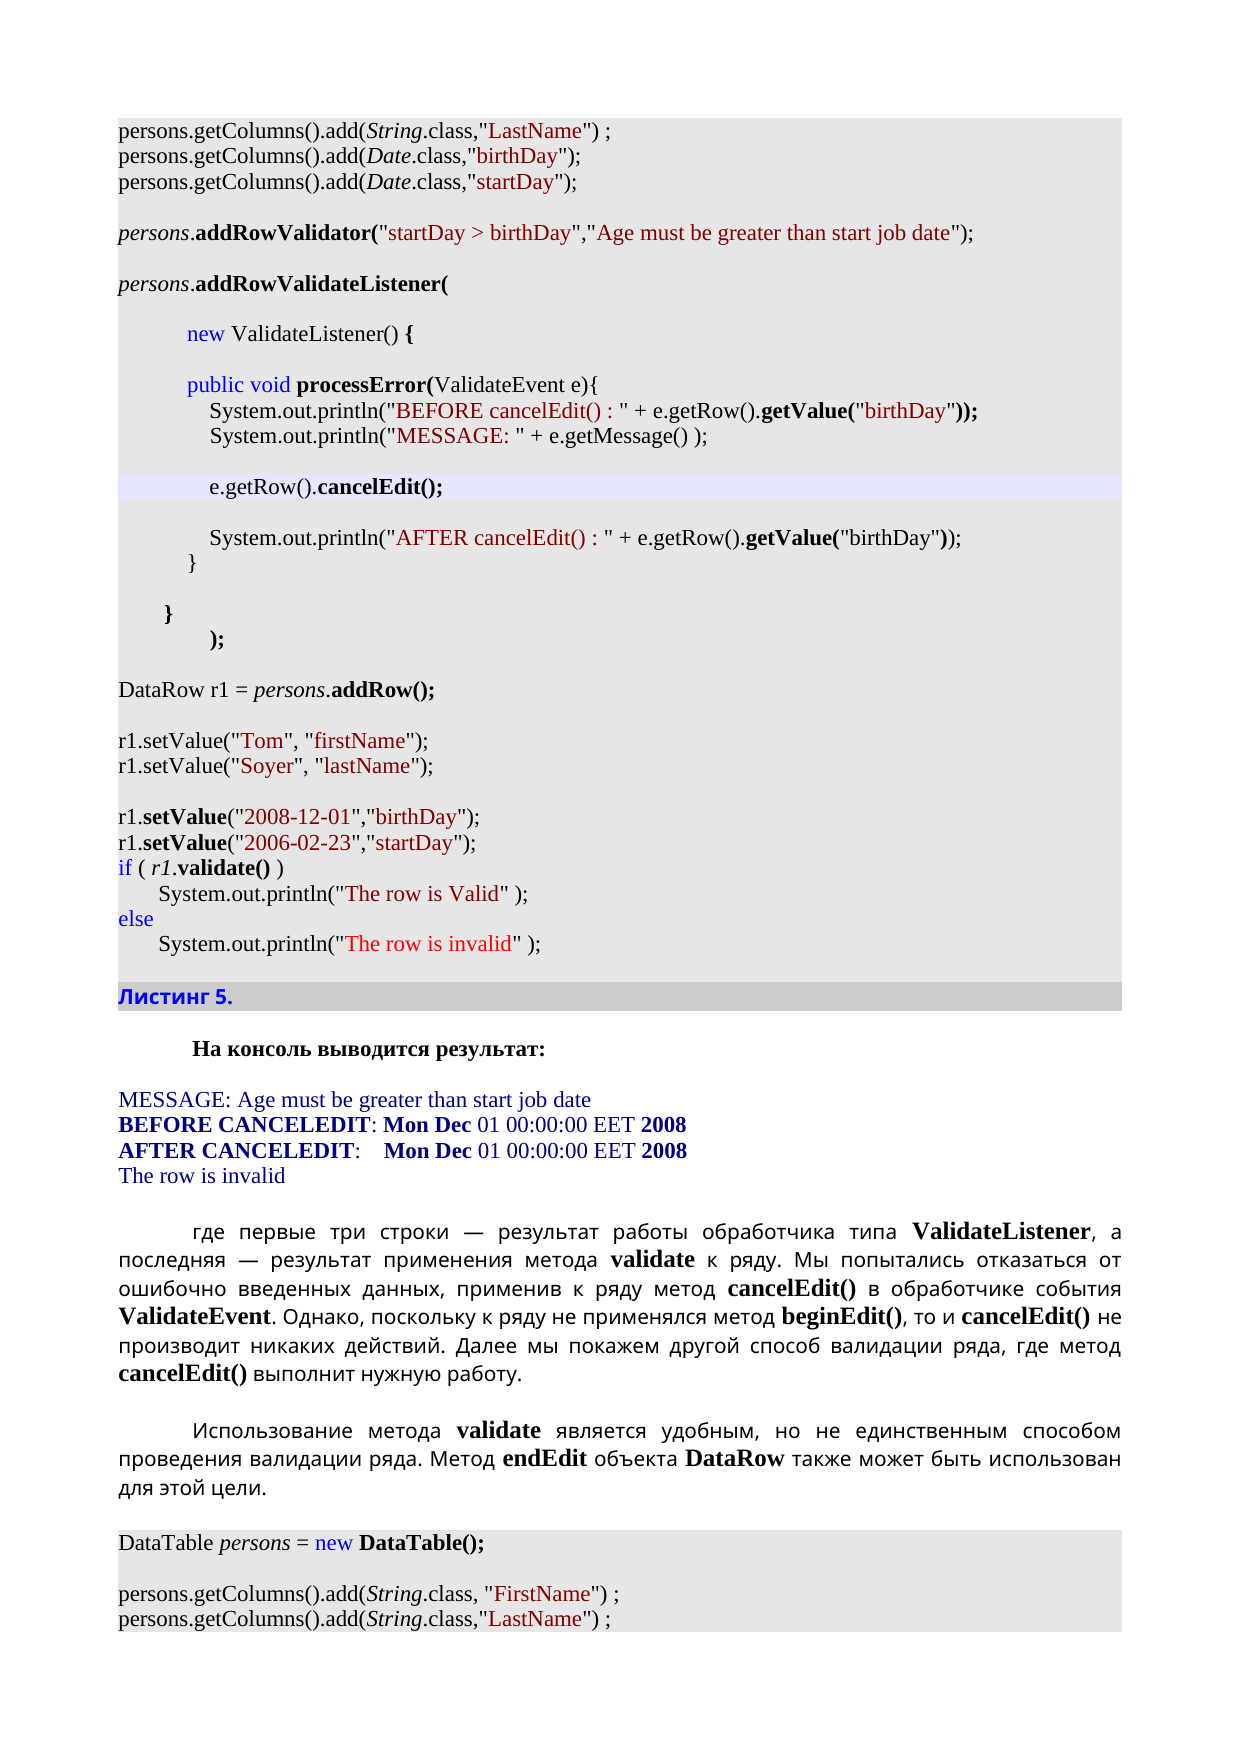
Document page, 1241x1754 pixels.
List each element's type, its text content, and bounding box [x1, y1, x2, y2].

text else [118, 906, 1122, 931]
text public void processError(ValidateEvent e){ [118, 372, 1122, 398]
text persons.getColumns().add(String.class, "FirstName") ; [118, 1581, 1122, 1606]
text persons.getColumns().add(String.class,"LastName") ; [118, 118, 1122, 143]
text AFTER CANCELEDIT: Mon Dec 01 00:00:00 EET 2008 [118, 1138, 1122, 1163]
text e.getRow().cancelEdit(); [118, 474, 1122, 499]
text r1.setValue("2008-12-01","birthDay"); [118, 804, 1122, 830]
text persons.addRowValidator("startDay > birthDay","Age must be greater than start job date"); [118, 220, 1122, 245]
text } [118, 601, 1122, 626]
text } [118, 550, 1122, 576]
text persons.getColumns().add(Date.class,"birthDay"); [118, 143, 1122, 169]
text r1.setValue("Soyer", "lastName"); [118, 753, 1122, 779]
text new ValidateListener() { [118, 321, 1122, 347]
text System.out.println("MESSAGE: " + e.getMessage() ); [118, 423, 1122, 448]
text r1.setValue("2006-02-23","startDay"); [118, 830, 1122, 855]
text ); [118, 626, 1122, 652]
text r1.setValue("Tom", "firstName"); [118, 728, 1122, 753]
text DataRow r1 = persons.addRow(); [118, 677, 1122, 703]
text Листинг 5. [118, 982, 1122, 1011]
text System.out.println("The row is Valid" ); [118, 881, 1122, 906]
text MESSAGE: Age must be greater than start job date [118, 1087, 1122, 1112]
text The row is invalid [118, 1163, 1122, 1189]
text System.out.println("BEFORE cancelEdit() : " + e.getRow().getValue("birthDay")); [118, 398, 1122, 423]
text if ( r1.validate() ) [118, 855, 1122, 881]
text BEFORE CANCELEDIT: Mon Dec 01 00:00:00 EET 2008 [118, 1112, 1122, 1138]
text где первые три строки — результат работы обработчика типа ValidateListener, а последняя — результат применения метода validate к ряду. Мы попытались отказаться от ошибочно введенных данных, применив к ряду метод cancelEdit() в обработчике события ValidateEvent. Однако, поскольку к ряду не применялся метод beginEdit(), то и cancelEdit() не производит никаких действий. Далее мы покажем другой способ валидации ряда, где метод cancelEdit() выполнит нужную работу. [118, 1217, 1122, 1388]
text DataTable persons = new DataTable(); [118, 1530, 1122, 1555]
text Использование метода validate является удобным, но не единственным способом проведения валидации ряда. Метод endEdit объекта DataRow также может быть использован для этой цели. [118, 1416, 1122, 1501]
text persons.addRowValidateListener( [118, 271, 1122, 296]
text System.out.println("AFTER cancelEdit() : " + e.getRow().getValue("birthDay")); [118, 525, 1122, 550]
text System.out.println("The row is invalid" ); [118, 931, 1122, 957]
text На консоль выводится результат: [118, 1036, 1122, 1062]
text persons.getColumns().add(String.class,"LastName") ; [118, 1606, 1122, 1632]
text persons.getColumns().add(Date.class,"startDay"); [118, 169, 1122, 194]
